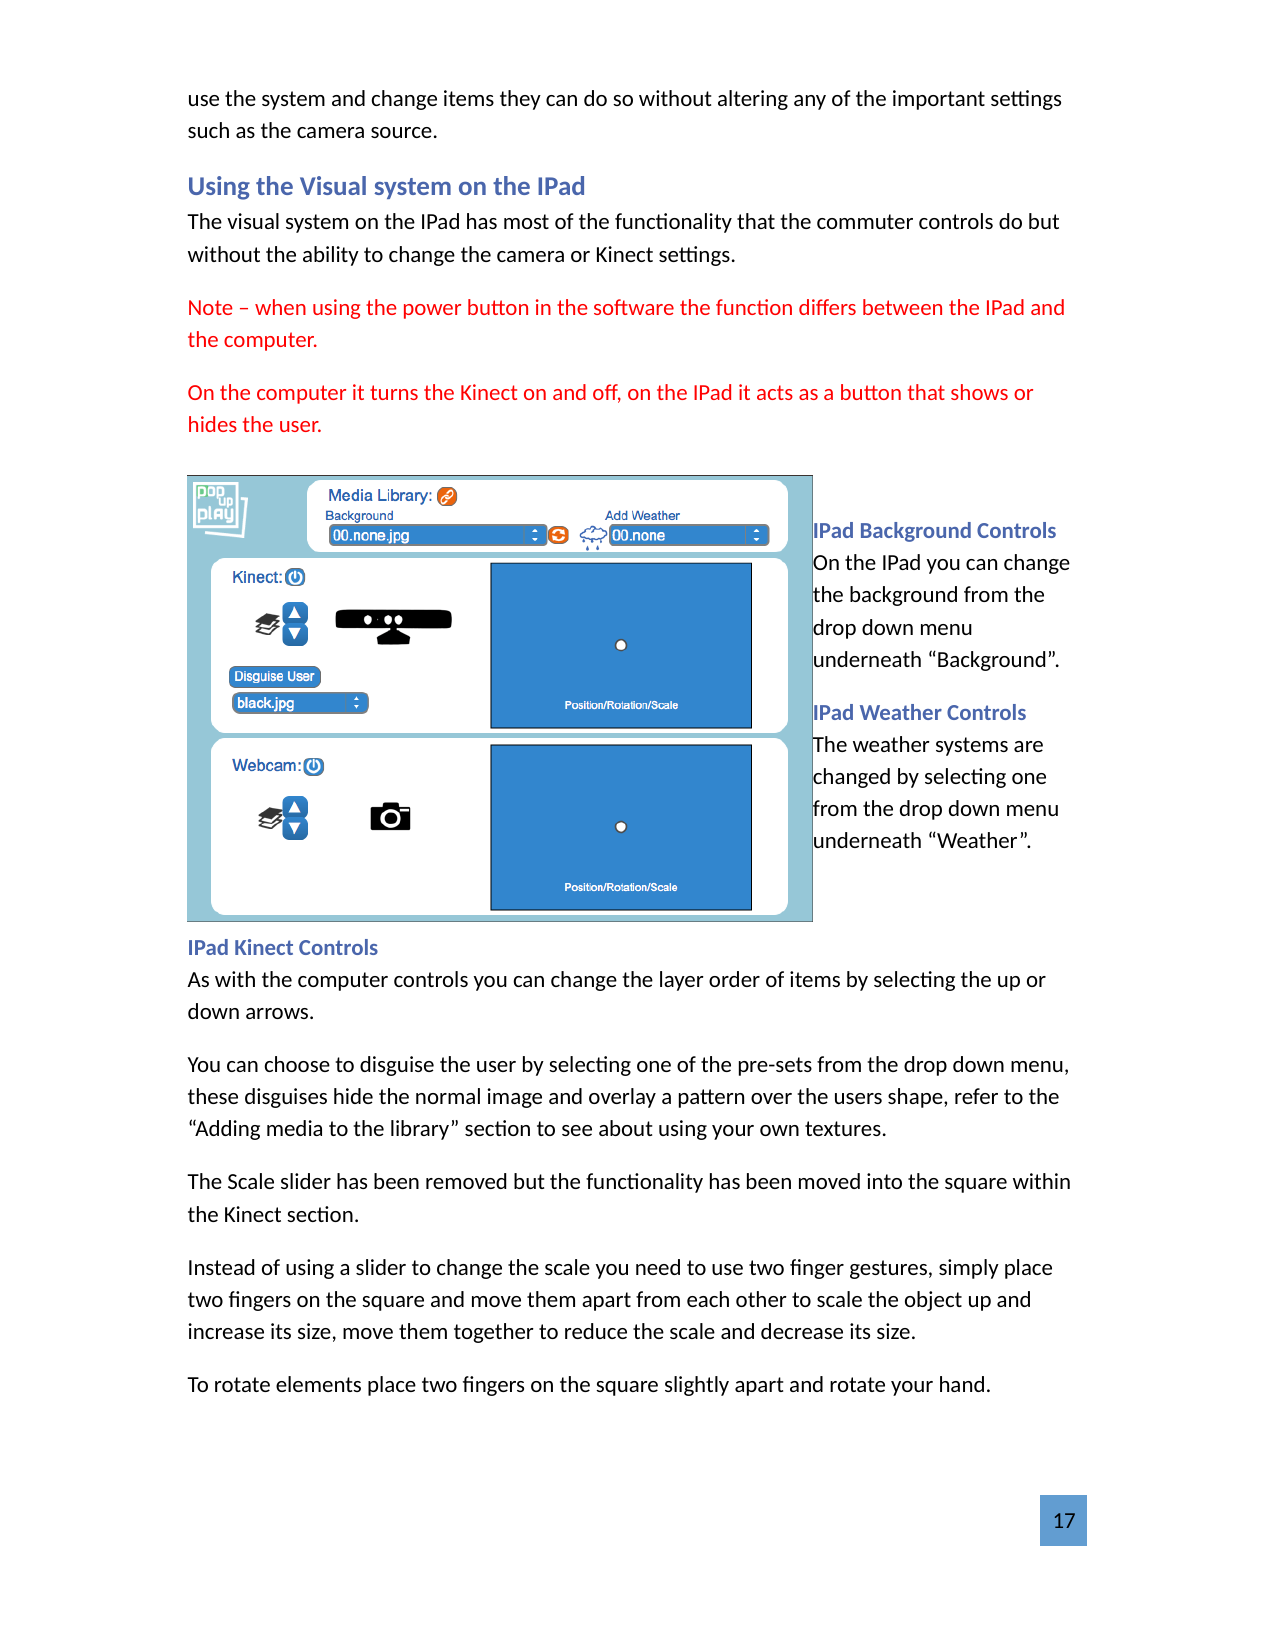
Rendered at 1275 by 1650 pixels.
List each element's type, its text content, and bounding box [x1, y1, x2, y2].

picture [187, 855, 813, 922]
text The Scale slider has been removed but the functionality has been moved into the square within the Kinect section. [187, 1167, 1087, 1228]
text As with the computer controls you can change the layer order of items by selecting the up or down arrows. [187, 965, 1087, 1025]
subtitle IPad Background Controls [187, 516, 1087, 544]
picture [187, 673, 813, 698]
text On the computer it turns the Kinect on and off, on the IPad it acts as a button that shows or hides the user. [187, 378, 1087, 438]
subtitle IPad Kinect Controls [187, 933, 1087, 961]
picture [187, 726, 813, 730]
subtitle Using the Visual system on the IPad [187, 169, 1087, 203]
text You can choose to disguise the user by selecting one of the pre-sets from the drop down menu, these disguises hide the normal image and overlay a pattern over the users shape, refer to the “Adding media to the library” section to see about using your own textures. [187, 1050, 1087, 1142]
picture [187, 475, 813, 516]
text Note – when using the power button in the software the function differs between the IPad and the computer. [187, 293, 1087, 353]
text use the system and change items they can do so without altering any of the important settings such as the camera source. [187, 84, 1087, 144]
text On the IPad you can change the background from the drop down menu underneath “Background”. [187, 548, 1087, 673]
subtitle IPad Weather Controls [187, 698, 1087, 726]
text The weather systems are changed by selecting one from the drop down menu underneath “Weather”. [187, 730, 1087, 855]
picture [187, 544, 813, 548]
text To rotate elements place two fingers on the square slightly apart and rotate your hand. [187, 1370, 1087, 1398]
text Instead of using a slider to change the scale you need to use two finger gestures, simply place two fingers on the square and move them apart from each other to scale the object up and increase its size, move them together to reduce the scale and decrease its size. [187, 1253, 1087, 1345]
text The visual system on the IPad has most of the functionality that the commuter controls do but without the ability to change the camera or Kinect settings. [187, 207, 1087, 268]
